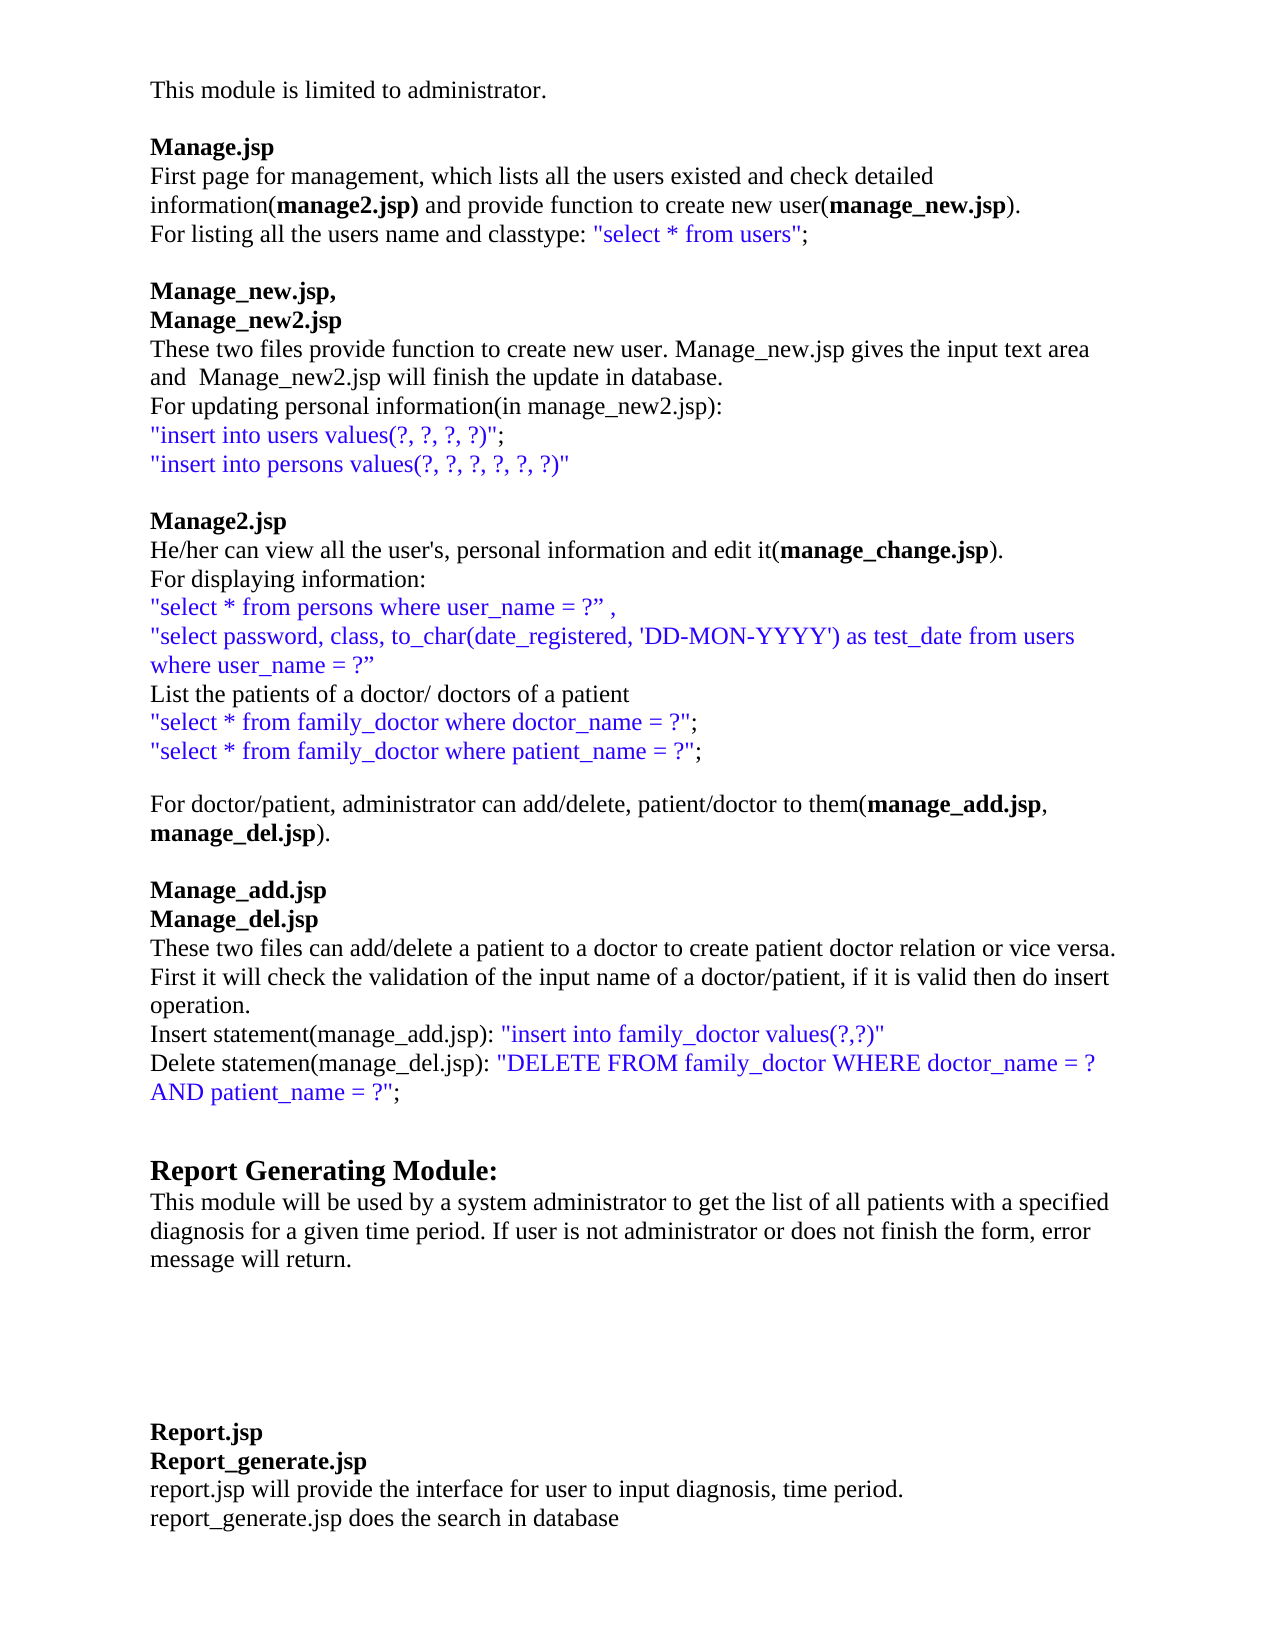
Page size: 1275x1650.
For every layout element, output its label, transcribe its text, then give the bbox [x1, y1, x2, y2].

text "select password, class, to_char(date_registered, 'DD-MON-YYYY') as test_date from users where user_name = ?” [150, 621, 1125, 679]
text "select * from persons where user_name = ?” , [150, 592, 1125, 621]
text Report Generating Module: [150, 1153, 1125, 1187]
text For updating personal information(in manage_new2.jsp): [150, 391, 1125, 420]
text report_generate.jsp does the search in database [150, 1503, 1125, 1532]
text "insert into users values(?, ?, ?, ?)"; [150, 420, 1125, 449]
text Manage2.jsp [150, 506, 1125, 535]
text Manage.jsp [150, 132, 1125, 161]
text Manage_new2.jsp [150, 305, 1125, 334]
text "select * from family_doctor where doctor_name = ?"; [150, 707, 1125, 736]
text For doctor/patient, administrator can add/delete, patient/doctor to them(manage_add.jsp, manage_del.jsp). [150, 789, 1125, 847]
text List the patients of a doctor/ doctors of a patient [150, 679, 1125, 707]
text He/her can view all the user's, personal information and edit it(manage_change.jsp). [150, 535, 1125, 564]
text This module is limited to administrator. [150, 75, 1125, 104]
text For listing all the users name and classtype: "select * from users"; [150, 219, 1125, 247]
text First it will check the validation of the input name of a doctor/patient, if it is valid then do insert operation. [150, 962, 1125, 1019]
text These two files provide function to create new user. Manage_new.jsp gives the input text area and Manage_new2.jsp will finish the update in database. [150, 334, 1125, 391]
text Manage_del.jsp [150, 904, 1125, 933]
text Insert statement(manage_add.jsp): "insert into family_doctor values(?,?)" [150, 1019, 1125, 1048]
text Delete statemen(manage_del.jsp): "DELETE FROM family_doctor WHERE doctor_name = ? AND patient_name = ?"; [150, 1048, 1125, 1105]
text First page for management, which lists all the users existed and check detailed information(manage2.jsp) and provide function to create new user(manage_new.jsp). [150, 161, 1125, 219]
text Manage_add.jsp [150, 875, 1125, 904]
text Report_generate.jsp [150, 1446, 1125, 1474]
text Report.jsp [150, 1417, 1125, 1446]
text "select * from family_doctor where patient_name = ?"; [150, 736, 1125, 765]
text "insert into persons values(?, ?, ?, ?, ?, ?)" [150, 449, 1125, 477]
text This module will be used by a system administrator to get the list of all patients with a specified diagnosis for a given time period. If user is not administrator or does not finish the form, error message will return. [150, 1187, 1125, 1273]
text These two files can add/delete a patient to a doctor to create patient doctor relation or vice versa. [150, 933, 1125, 962]
text report.jsp will provide the interface for user to input diagnosis, time period. [150, 1474, 1125, 1503]
text For displaying information: [150, 564, 1125, 592]
text Manage_new.jsp, [150, 276, 1125, 305]
